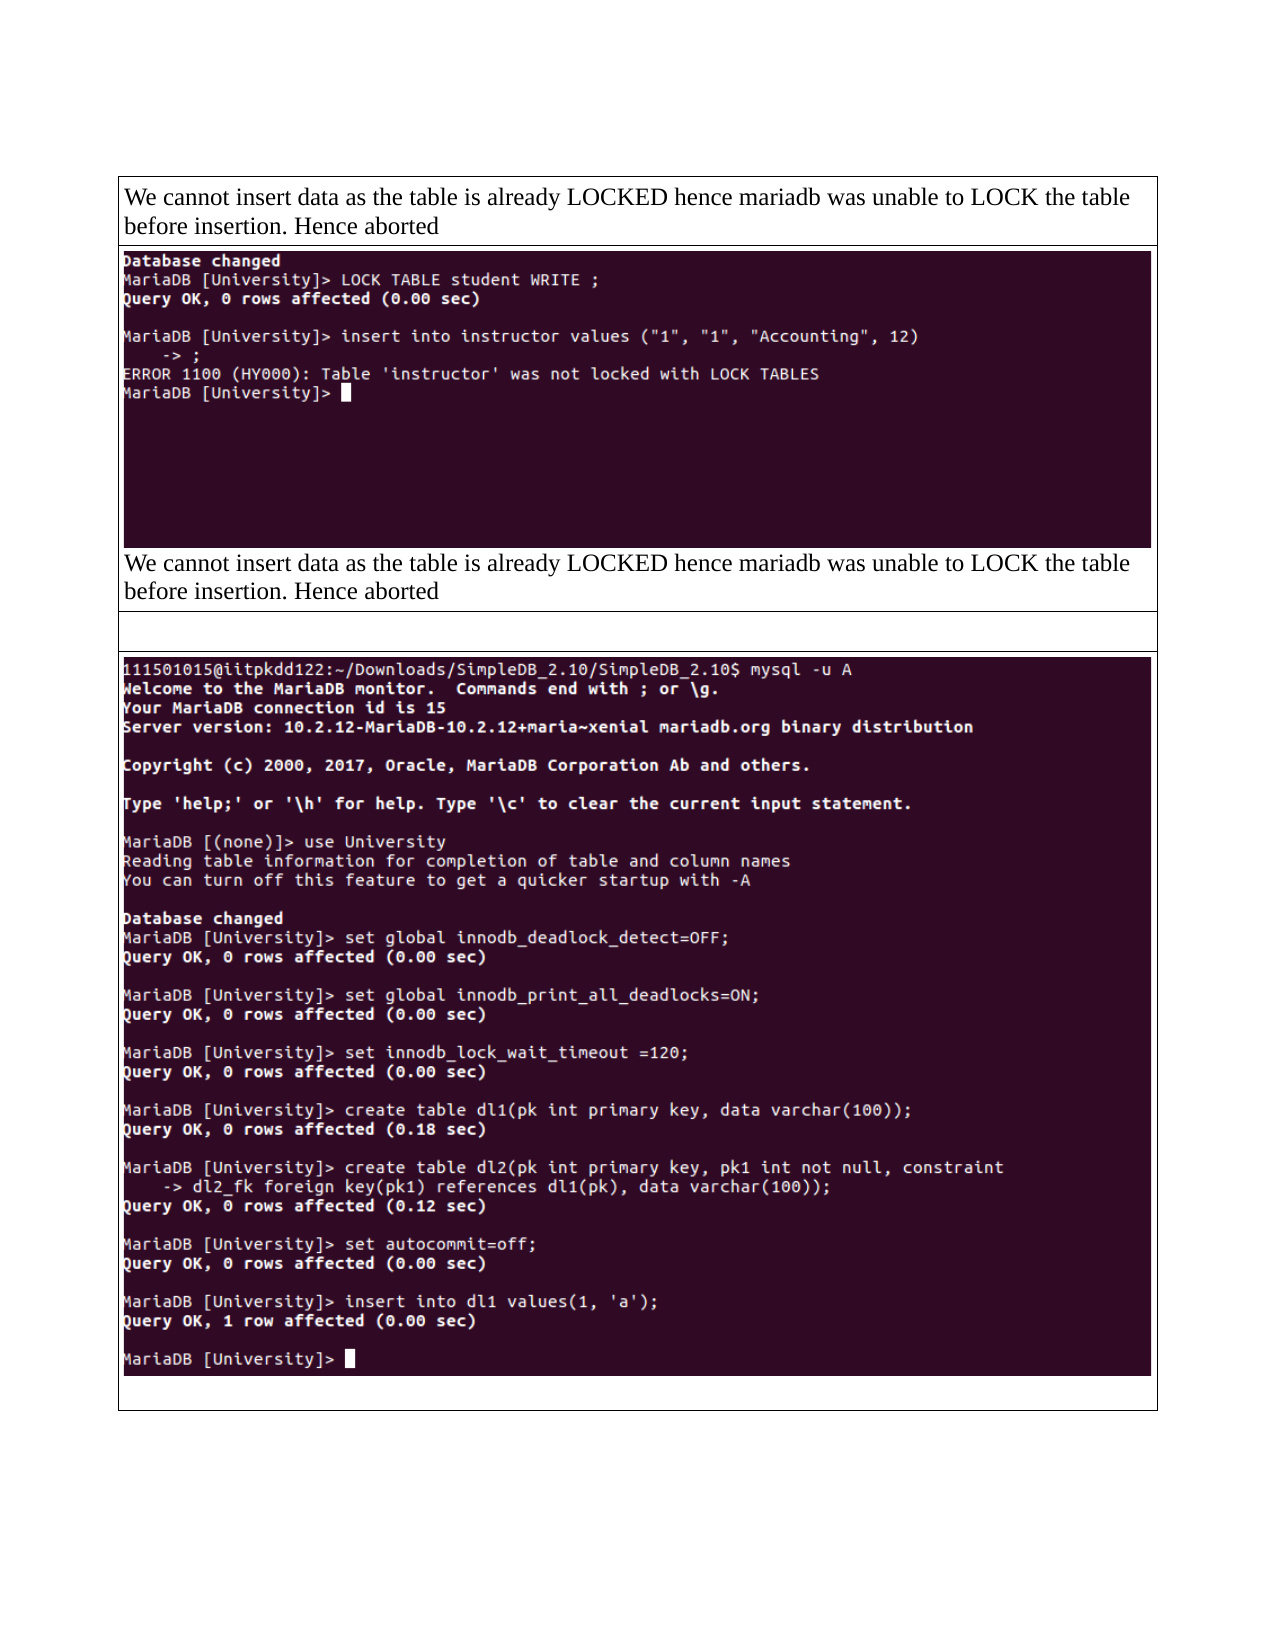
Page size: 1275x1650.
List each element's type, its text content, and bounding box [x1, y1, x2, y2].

picture [123, 251, 1152, 548]
picture [123, 657, 1152, 1376]
table_cell We cannot insert data as the table is already LOCKED hence mariadb was unable to LOCK the table before insertion. Hence aborted [119, 246, 1157, 611]
table_cell [119, 652, 1157, 1410]
table_cell [119, 612, 1157, 651]
table_cell We cannot insert data as the table is already LOCKED hence mariadb was unable to LOCK the table before insertion. Hence aborted [119, 177, 1157, 245]
